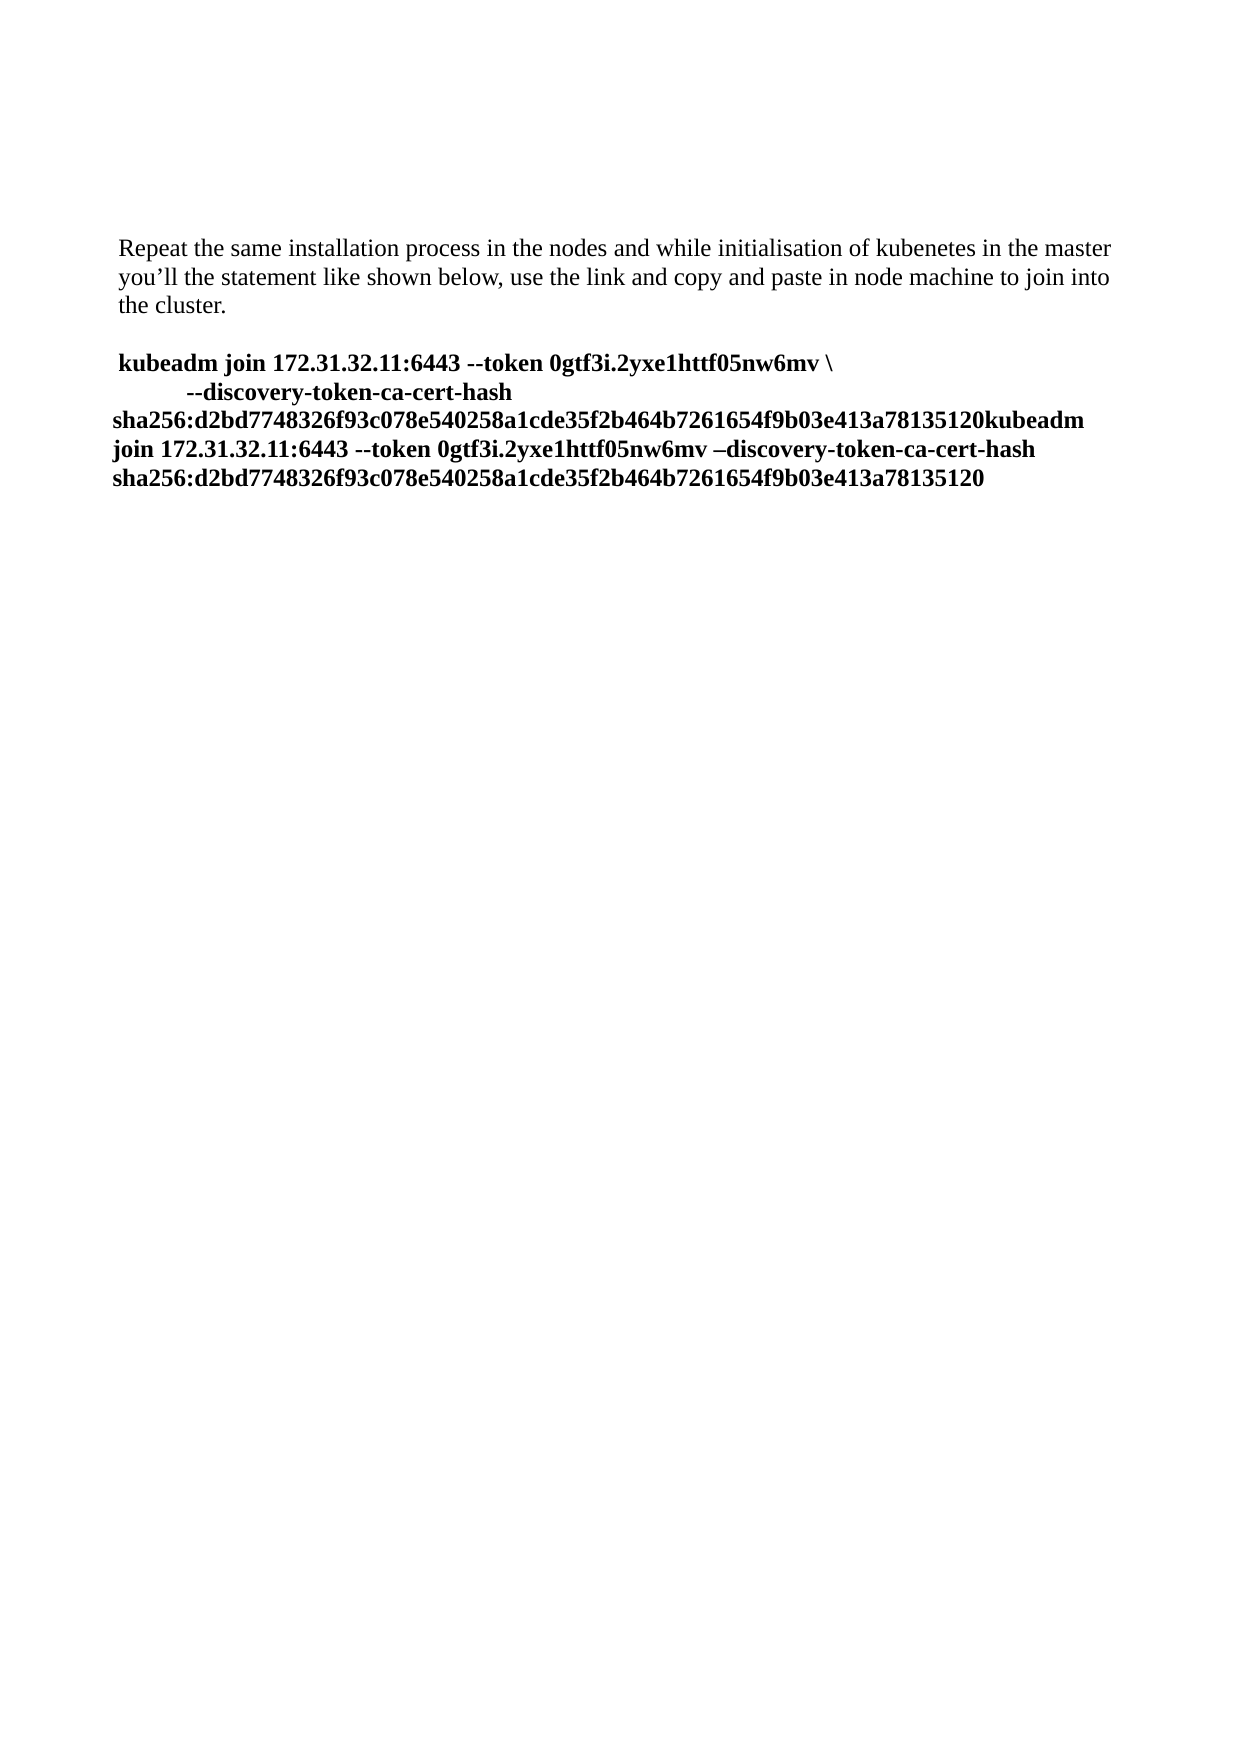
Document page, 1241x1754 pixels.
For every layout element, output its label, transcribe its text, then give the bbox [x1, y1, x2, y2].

text --discovery-token-ca-cert-hash sha256:d2bd7748326f93c078e540258a1cde35f2b464b7261654f9b03e413a78135120kubeadm join 172.31.32.11:6443 --token 0gtf3i.2yxe1httf05nw6mv –discovery-token-ca-cert-hash sha256:d2bd7748326f93c078e540258a1cde35f2b464b7261654f9b03e413a78135120 [112, 377, 1122, 492]
text kubeadm join 172.31.32.11:6443 --token 0gtf3i.2yxe1httf05nw6mv \ [118, 348, 1122, 377]
text Repeat the same installation process in the nodes and while initialisation of kubenetes in the master you’ll the statement like shown below, use the link and copy and paste in node machine to join into the cluster. [118, 233, 1122, 319]
